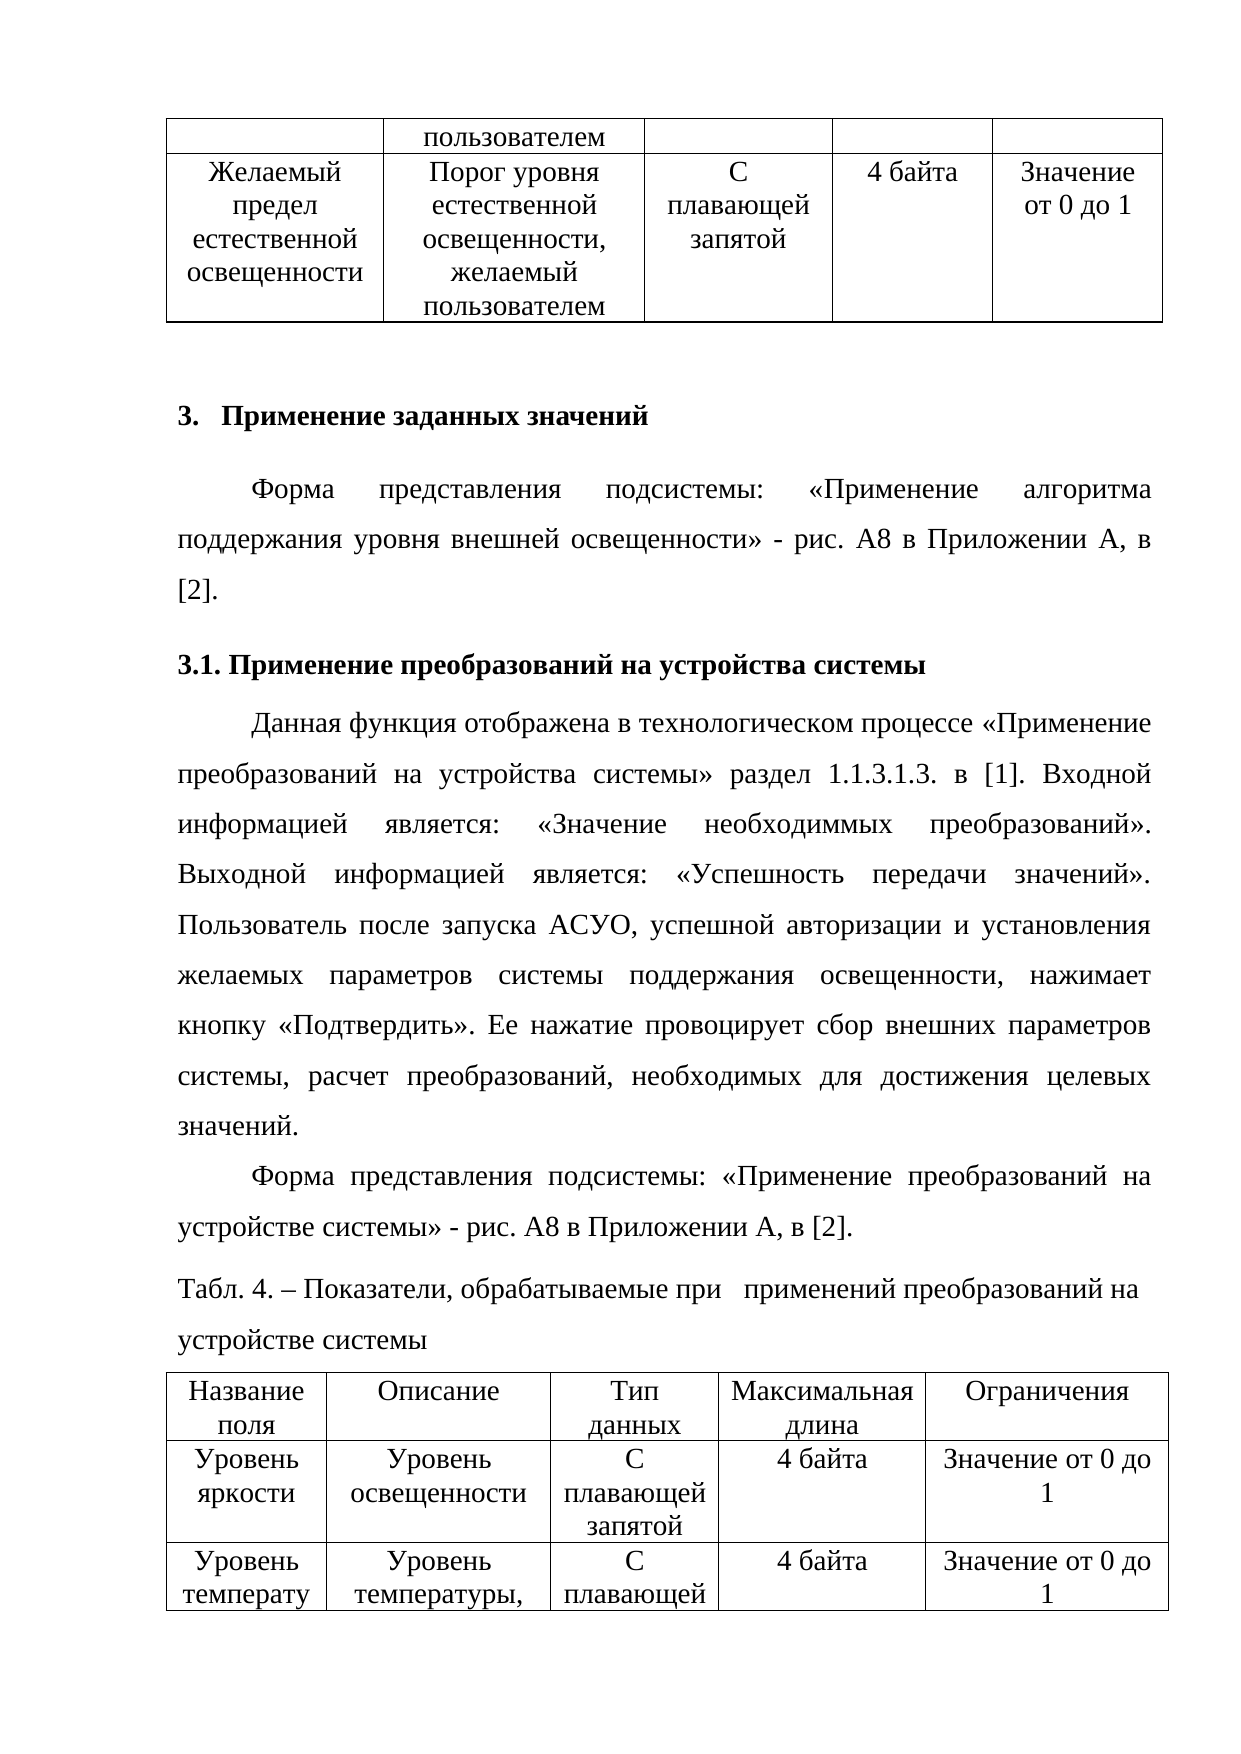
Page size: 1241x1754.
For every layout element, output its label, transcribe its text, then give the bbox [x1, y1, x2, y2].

table_cell [833, 119, 992, 153]
subtitle 3. Применение заданных значений [177, 398, 1152, 431]
text Форма представления подсистемы: «Применение преобразований на устройстве системы» - рис. A8 в Приложении А, в [2]. [177, 1158, 1152, 1242]
table_cell Желаемый предел естественной освещенности [167, 154, 383, 321]
subtitle 3.1. Применение преобразований на устройства системы [177, 647, 1152, 681]
table_header Название поля [167, 1373, 326, 1440]
table_cell Уровень освещенности [327, 1441, 550, 1542]
table_cell С плавающей запятой [551, 1441, 718, 1542]
table_cell [167, 119, 383, 153]
table_cell Уровень температу [167, 1543, 326, 1610]
table_cell 4 байта [719, 1543, 925, 1610]
table_cell [645, 119, 832, 153]
table_cell Уровень яркости [167, 1441, 326, 1542]
table_cell С плавающей запятой [645, 154, 832, 321]
table_cell Уровень температуры, [327, 1543, 550, 1610]
text Табл. 4. – Показатели, обрабатываемые при применений преобразований на устройстве системы [177, 1272, 1152, 1355]
table_cell 4 байта [833, 154, 992, 321]
table_header Максимальная длина [719, 1373, 925, 1440]
table_cell Порог уровня естественной освещенности, желаемый пользователем [384, 154, 644, 321]
table_cell Значение от 0 до 1 [993, 154, 1162, 321]
table_cell С плавающей [551, 1543, 718, 1610]
table_cell Значение от 0 до 1 [926, 1441, 1168, 1542]
table_header Тип данных [551, 1373, 718, 1440]
text Данная функция отображена в технологическом процессе «Применение преобразований на устройства системы» раздел 1.1.3.1.3. в [1]. Входной информацией является: «Значение необходиммых преобразований». Выходной информацией является: «Успешность передачи значений». Пользователь после запуска АСУО, успешной авторизации и установления желаемых параметров системы поддержания освещенности, нажимает кнопку «Подтвердить». Ее нажатие провоцирует сбор внешних параметров системы, расчет преобразований, необходимых для достижения целевых значений. [177, 706, 1152, 1142]
text Форма представления подсистемы: «Применение алгоритма поддержания уровня внешней освещенности» - рис. A8 в Приложении А, в [2]. [177, 471, 1152, 605]
table_cell Значение от 0 до 1 [926, 1543, 1168, 1610]
table_header Ограничения [926, 1373, 1168, 1440]
table_cell 4 байта [719, 1441, 925, 1542]
table_cell [993, 119, 1162, 153]
table_header Описание [327, 1373, 550, 1440]
table_cell пользователем [384, 119, 644, 153]
